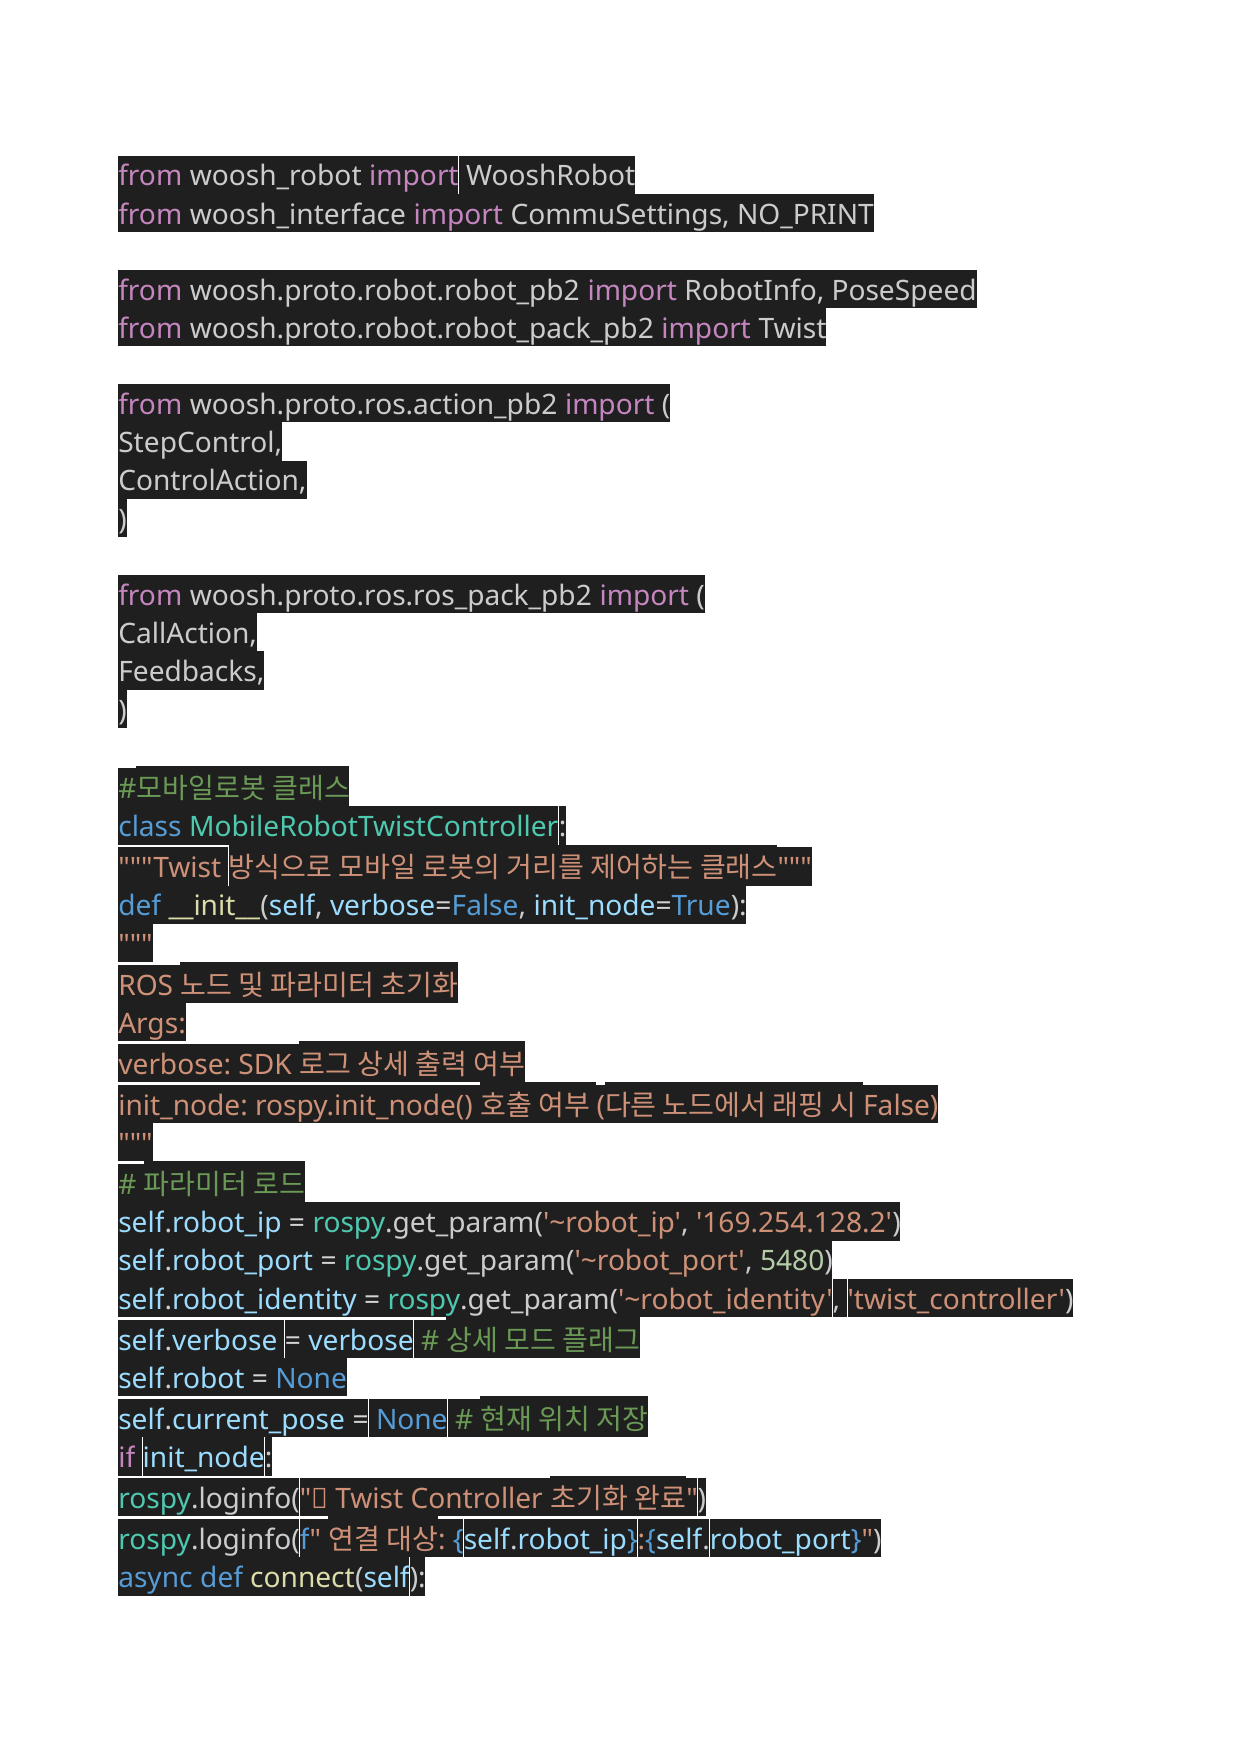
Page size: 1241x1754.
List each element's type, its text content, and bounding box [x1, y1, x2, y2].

text async def connect(self): [118, 1557, 1122, 1596]
text ) [118, 499, 1122, 537]
text self.robot_identity = rospy.get_param('~robot_identity', 'twist_controller') [118, 1279, 1122, 1317]
text from woosh_robot import WooshRobot [118, 156, 1122, 194]
text from woosh.proto.robot.robot_pb2 import RobotInfo, PoseSpeed [118, 270, 1122, 308]
text Feedbacks, [118, 651, 1122, 690]
text Args: [118, 1003, 1122, 1041]
text verbose: SDK 로그 상세 출력 여부 [118, 1041, 1122, 1082]
text """Twist 방식으로 모바일 로봇의 거리를 제어하는 클래스""" [118, 845, 1122, 886]
text #모바일로봇 클래스 [118, 766, 1122, 806]
text from woosh_interface import CommuSettings, NO_PRINT [118, 194, 1122, 232]
text # 파라미터 로드 [118, 1161, 1122, 1202]
text self.current_pose = None # 현재 위치 저장 [118, 1396, 1122, 1437]
text StepControl, [118, 422, 1122, 461]
text self.robot_ip = rospy.get_param('~robot_ip', '169.254.128.2') [118, 1202, 1122, 1241]
text ControlAction, [118, 461, 1122, 499]
text self.robot_port = rospy.get_param('~robot_port', 5480) [118, 1241, 1122, 1279]
text rospy.loginfo(f" 연결 대상: {self.robot_ip}:{self.robot_port}") [118, 1516, 1122, 1557]
text self.verbose = verbose # 상세 모드 플래그 [118, 1317, 1122, 1358]
text ) [118, 690, 1122, 728]
text rospy.loginfo("🤖 Twist Controller 초기화 완료") [118, 1476, 1122, 1516]
text """ [118, 924, 1122, 962]
text class MobileRobotTwistController: [118, 806, 1122, 845]
text ROS 노드 및 파라미터 초기화 [118, 962, 1122, 1003]
text CallAction, [118, 613, 1122, 651]
text from woosh.proto.robot.robot_pack_pb2 import Twist [118, 308, 1122, 346]
text if init_node: [118, 1437, 1122, 1476]
text from woosh.proto.ros.action_pb2 import ( [118, 384, 1122, 422]
text def __init__(self, verbose=False, init_node=True): [118, 886, 1122, 924]
text init_node: rospy.init_node() 호출 여부 (다른 노드에서 래핑 시 False) [118, 1082, 1122, 1123]
text """ [118, 1123, 1122, 1161]
text self.robot = None [118, 1358, 1122, 1396]
text from woosh.proto.ros.ros_pack_pb2 import ( [118, 575, 1122, 613]
